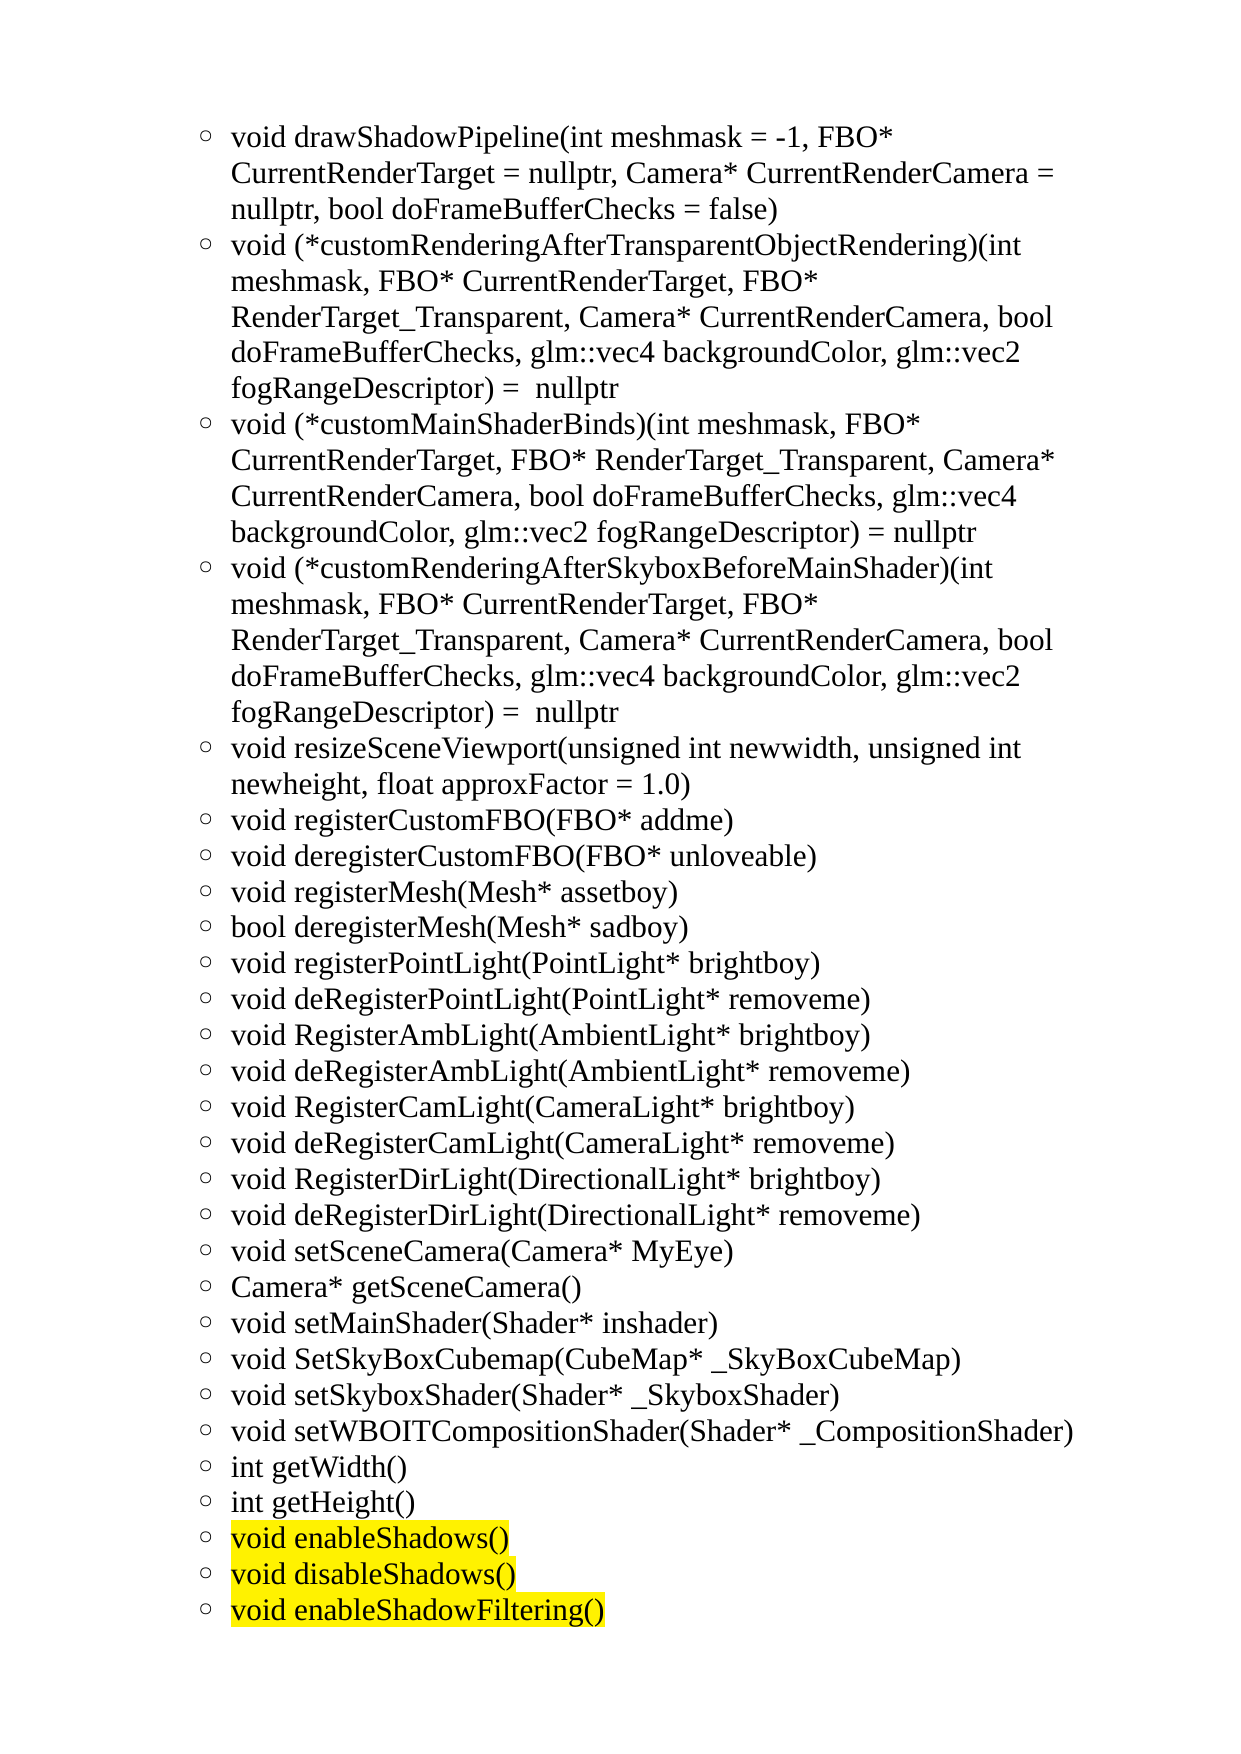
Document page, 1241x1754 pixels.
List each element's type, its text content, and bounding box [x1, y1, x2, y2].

list void registerPointLight(PointLight* brightboy) [193, 945, 1122, 981]
list int getWidth() [193, 1448, 1122, 1484]
list void registerCustomFBO(FBO* addme) [193, 801, 1122, 837]
list void RegisterCamLight(CameraLight* brightboy) [193, 1088, 1122, 1124]
list void deRegisterDirLight(DirectionalLight* removeme) [193, 1196, 1122, 1232]
list Camera* getSceneCamera() [193, 1268, 1122, 1304]
list void SetSkyBoxCubemap(CubeMap* _SkyBoxCubeMap) [193, 1340, 1122, 1376]
list void deRegisterPointLight(PointLight* removeme) [193, 981, 1122, 1017]
list void RegisterDirLight(DirectionalLight* brightboy) [193, 1160, 1122, 1196]
list void setSceneCamera(Camera* MyEye) [193, 1232, 1122, 1268]
list void deRegisterCamLight(CameraLight* removeme) [193, 1124, 1122, 1160]
list void setWBOITCompositionShader(Shader* _CompositionShader) [193, 1412, 1122, 1448]
list void registerMesh(Mesh* assetboy) [193, 873, 1122, 909]
list void resizeSceneViewport(unsigned int newwidth, unsigned int newheight, float approxFactor = 1.0) [193, 729, 1122, 801]
list void RegisterAmbLight(AmbientLight* brightboy) [193, 1017, 1122, 1052]
list void deRegisterAmbLight(AmbientLight* removeme) [193, 1052, 1122, 1088]
list void disableShadows() [193, 1556, 1122, 1592]
list void drawShadowPipeline(int meshmask = -1, FBO* CurrentRenderTarget = nullptr, Camera* CurrentRenderCamera = nullptr, bool doFrameBufferChecks = false) [193, 118, 1122, 226]
list bool deregisterMesh(Mesh* sadboy) [193, 909, 1122, 945]
list void deregisterCustomFBO(FBO* unloveable) [193, 837, 1122, 873]
list void enableShadowFiltering() [193, 1592, 1122, 1627]
list int getHeight() [193, 1484, 1122, 1520]
list void (*customRenderingAfterTransparentObjectRendering)(int meshmask, FBO* CurrentRenderTarget, FBO* RenderTarget_Transparent, Camera* CurrentRenderCamera, bool doFrameBufferChecks, glm::vec4 backgroundColor, glm::vec2 fogRangeDescriptor) = nullptr [193, 226, 1122, 406]
list void setSkyboxShader(Shader* _SkyboxShader) [193, 1376, 1122, 1412]
list void enableShadows() [193, 1520, 1122, 1556]
list void (*customRenderingAfterSkyboxBeforeMainShader)(int meshmask, FBO* CurrentRenderTarget, FBO* RenderTarget_Transparent, Camera* CurrentRenderCamera, bool doFrameBufferChecks, glm::vec4 backgroundColor, glm::vec2 fogRangeDescriptor) = nullptr [193, 549, 1122, 729]
list void setMainShader(Shader* inshader) [193, 1304, 1122, 1340]
list void (*customMainShaderBinds)(int meshmask, FBO* CurrentRenderTarget, FBO* RenderTarget_Transparent, Camera* CurrentRenderCamera, bool doFrameBufferChecks, glm::vec4 backgroundColor, glm::vec2 fogRangeDescriptor) = nullptr [193, 406, 1122, 549]
